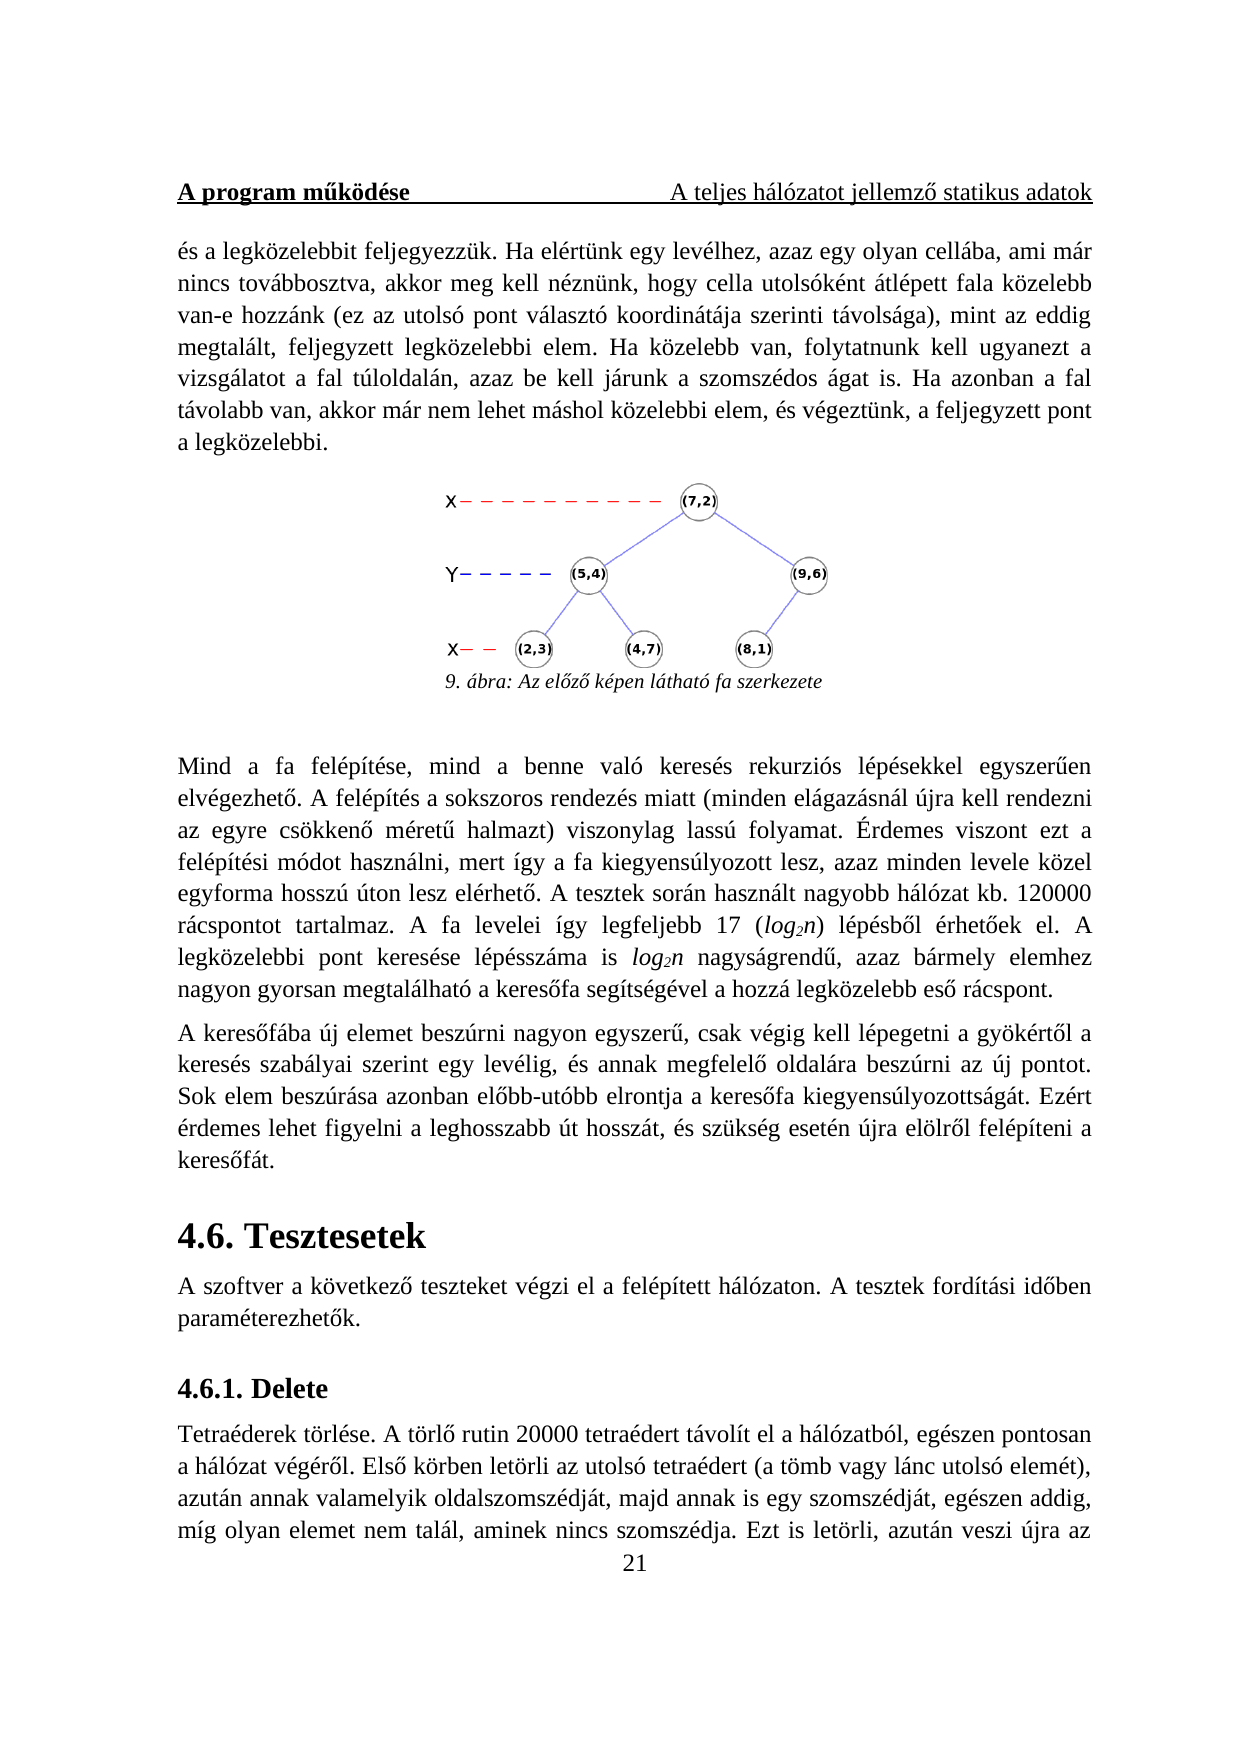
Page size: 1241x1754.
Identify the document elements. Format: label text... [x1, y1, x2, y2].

text A keresőfába új elemet beszúrni nagyon egyszerű, csak végig kell lépegetni a gyökértől a keresés szabályai szerint egy levélig, és annak megfelelő oldalára beszúrni az új pontot. Sok elem beszúrása azonban előbb-utóbb elrontja a keresőfa kiegyensúlyozottságát. Ezért érdemes lehet figyelni a leghosszabb út hosszát, és szükség esetén újra elölről felépíteni a keresőfát. [177, 1017, 1093, 1174]
text és a legközelebbit feljegyezzük. Ha elértünk egy levélhez, azaz egy olyan cellába, ami már nincs továbbosztva, akkor meg kell néznünk, hogy cella utolsóként átlépett fala közelebb van-e hozzánk (ez az utolsó pont választó koordinátája szerinti távolsága), mint az eddig megtalált, feljegyzett legközelebbi elem. Ha közelebb van, folytatnunk kell ugyanezt a vizsgálatot a fal túloldalán, azaz be kell járunk a szomszédos ágat is. Ha azonban a fal távolabb van, akkor már nem lehet máshol közelebbi elem, és végeztünk, a feljegyzett pont a legközelebbi. [177, 236, 1093, 456]
subtitle Delete [177, 1372, 1093, 1405]
picture [442, 483, 828, 668]
text Mind a fa felépítése, mind a benne való keresés rekurziós lépésekkel egyszerűen elvégezhető. A felépítés a sokszoros rendezés miatt (minden elágazásnál újra kell rendezni az egyre csökkenő méretű halmazt) viszonylag lassú folyamat. Érdemes viszont ezt a felépítési módot használni, mert így a fa kiegyensúlyozott lesz, azaz minden levele közel egyforma hosszú úton lesz elérhető. A tesztek során használt nagyobb hálózat kb. 120000 rácspontot tartalmaz. A fa levelei így legfeljebb 17 (log2n) lépésből érhetőek el. A legközelebbi pont keresése lépésszáma is log2n nagyságrendű, azaz bármely elemhez nagyon gyorsan megtalálható a keresőfa segítségével a hozzá legközelebb eső rácspont. [177, 751, 1093, 1003]
text A szoftver a következő teszteket végzi el a felépített hálózaton. A tesztek fordítási időben paraméterezhetők. [177, 1271, 1093, 1332]
subtitle Tesztesetek [177, 1214, 1093, 1257]
text Tetraéderek törlése. A törlő rutin 20000 tetraédert távolít el a hálózatból, egészen pontosan a hálózat végéről. Első körben letörli az utolsó tetraédert (a tömb vagy lánc utolsó elemét), azután annak valamelyik oldalszomszédját, majd annak is egy szomszédját, egészen addig, míg olyan elemet nem talál, aminek nincs szomszédja. Ezt is letörli, azután veszi újra az [177, 1419, 1093, 1544]
text 9. ábra: Az előző képen látható fa szerkezete [442, 668, 827, 692]
